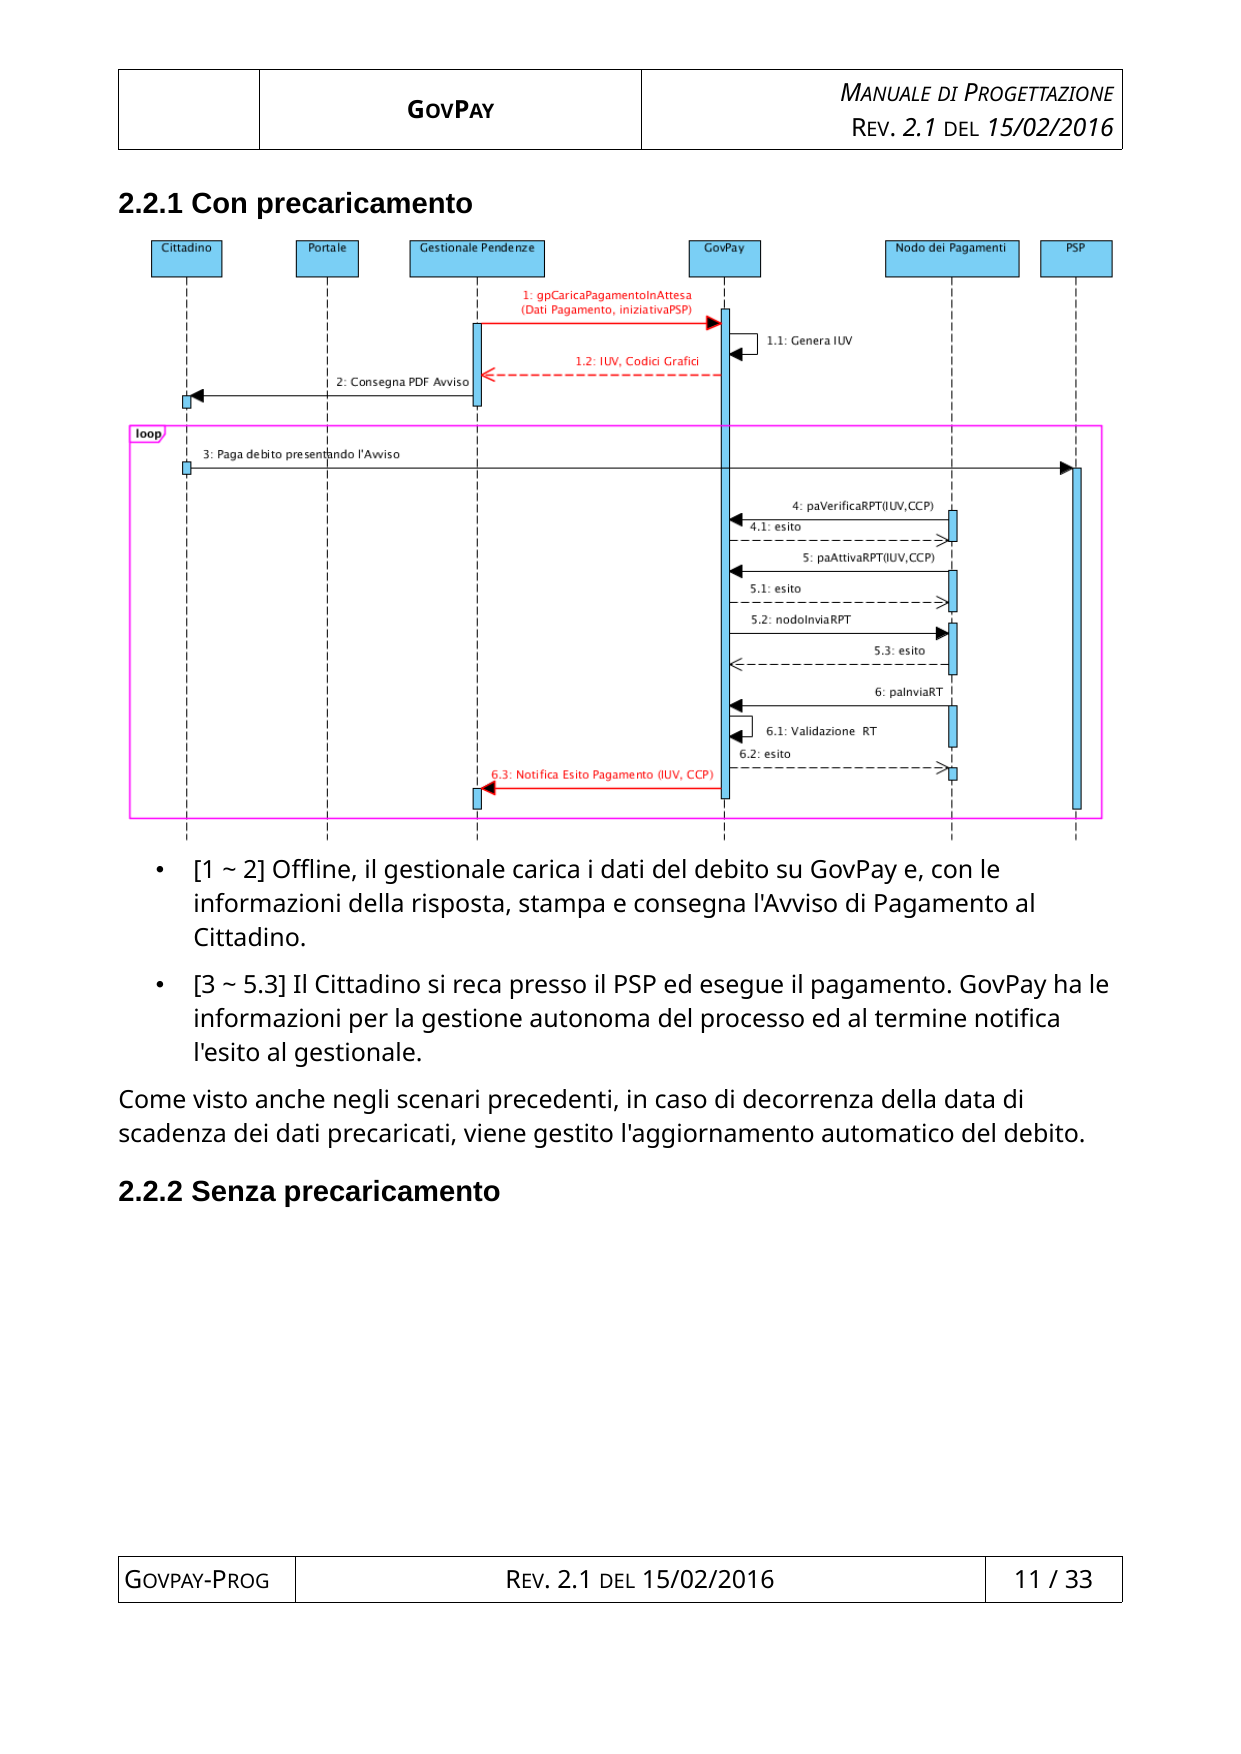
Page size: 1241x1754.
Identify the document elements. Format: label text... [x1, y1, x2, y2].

list [3 ~ 5.3] Il Cittadino si reca presso il PSP ed esegue il pagamento. GovPay ha le informazioni per la gestione autonoma del processo ed al termine notifica l'esito al gestionale. [156, 967, 1122, 1069]
subtitle Senza precaricamento [118, 1174, 1122, 1208]
subtitle Con precaricamento [118, 186, 1122, 220]
picture [118, 232, 1123, 852]
list [1 ~ 2] Offline, il gestionale carica i dati del debito su GovPay e, con le informazioni della risposta, stampa e consegna l'Avviso di Pagamento al Cittadino. [156, 852, 1122, 954]
text Come visto anche negli scenari precedenti, in caso di decorrenza della data di scadenza dei dati precaricati, viene gestito l'aggiornamento automatico del debito. [118, 1081, 1122, 1149]
